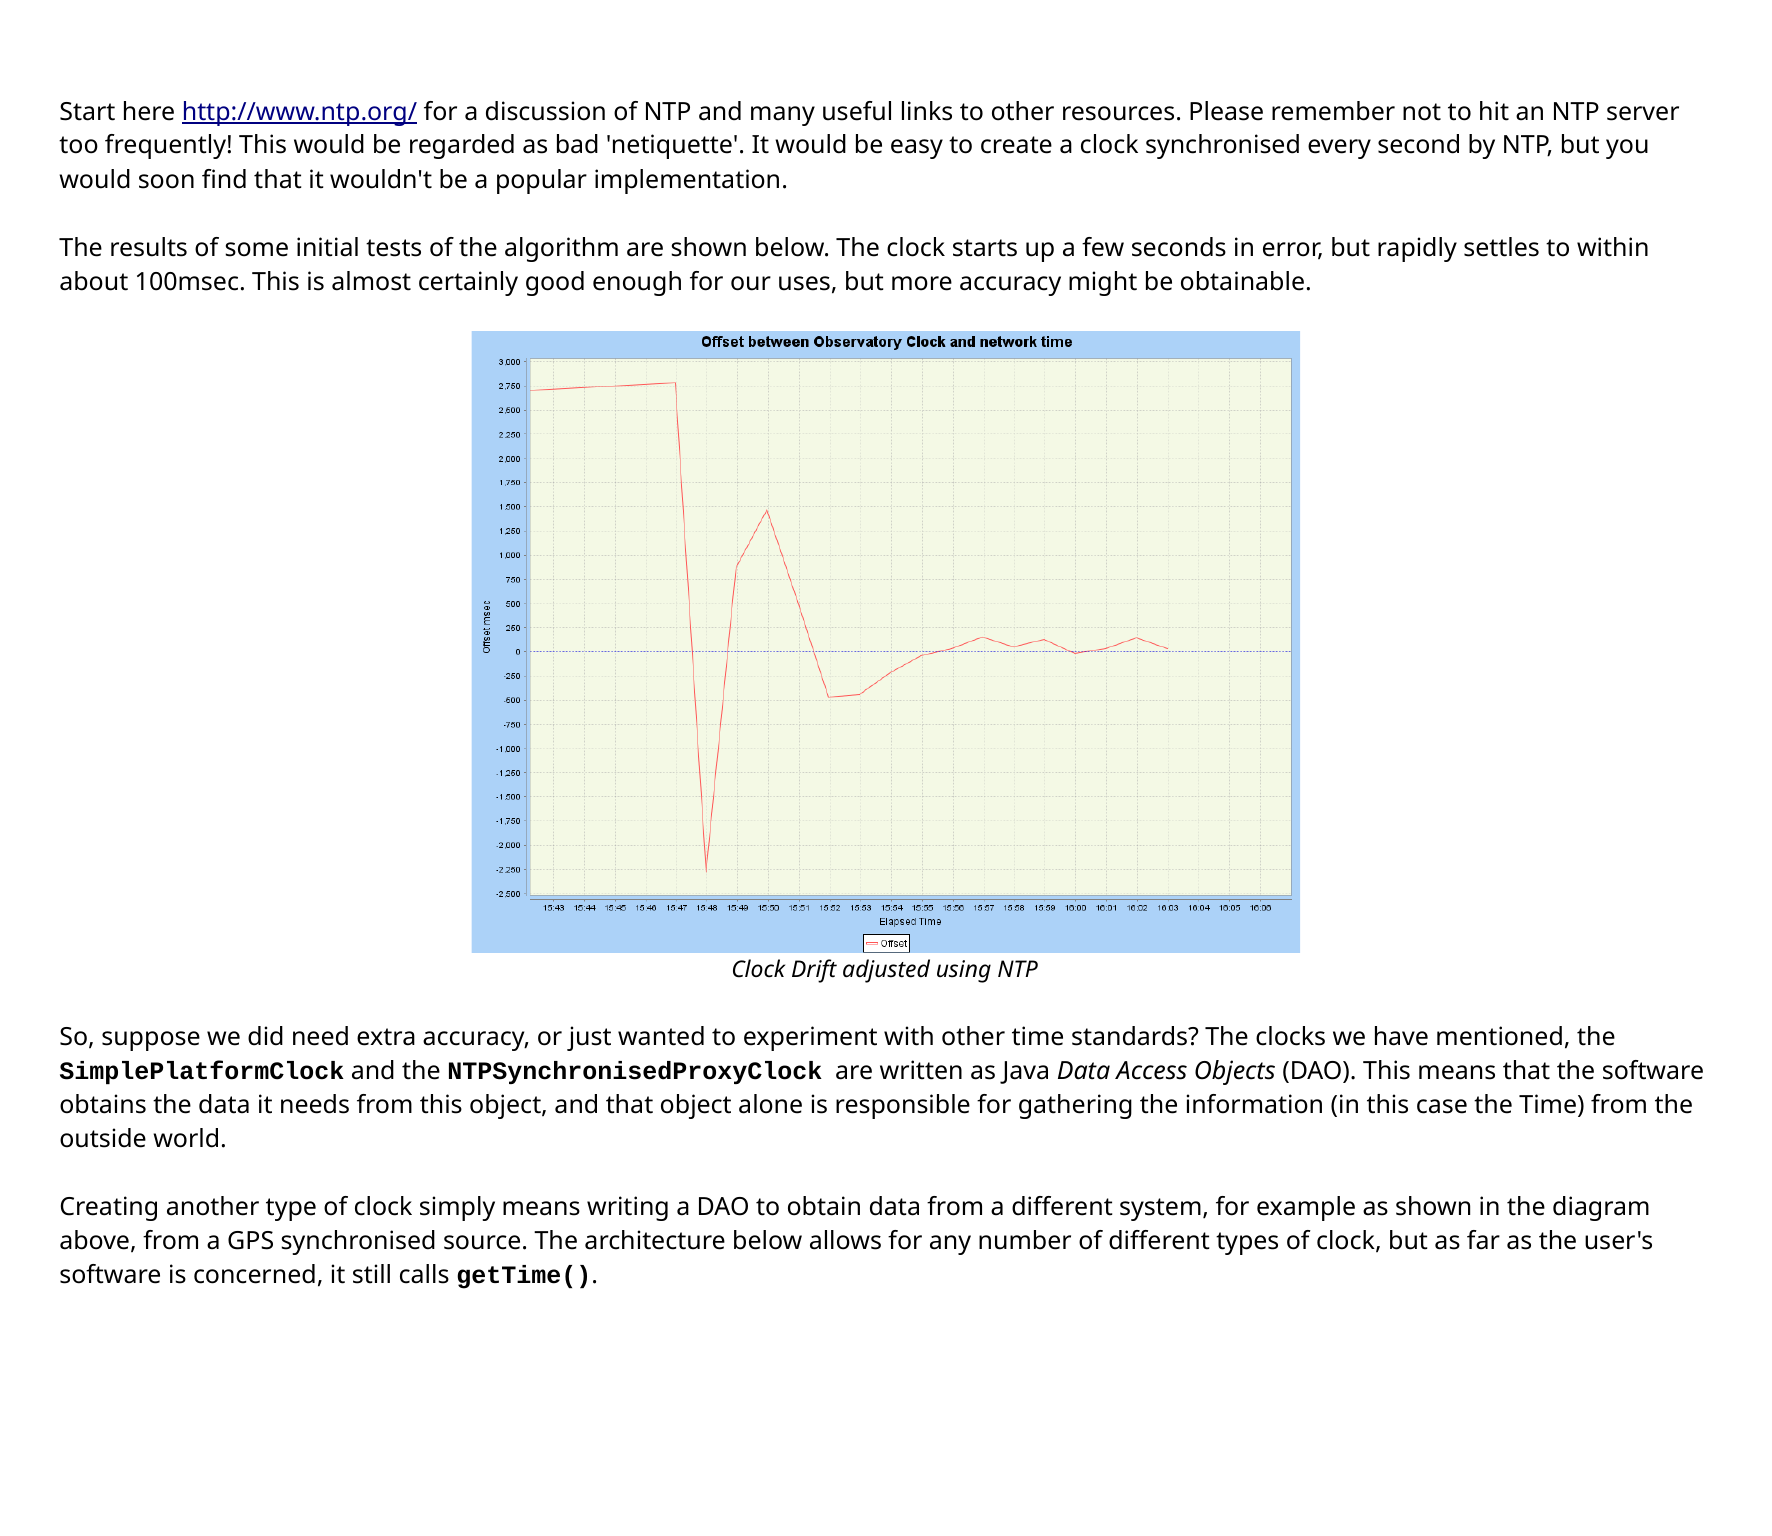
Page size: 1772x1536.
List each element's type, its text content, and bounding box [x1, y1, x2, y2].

text Clock Drift adjusted using NTP [59, 953, 1713, 984]
picture [471, 331, 1300, 953]
text Start here http://www.ntp.org/ for a discussion of NTP and many useful links to other resources. Please remember not to hit an NTP server too frequently! This would be regarded as bad 'netiquette'. It would be easy to create a clock synchronised every second by NTP, but you would soon find that it wouldn't be a popular implementation. [59, 93, 1713, 195]
text The results of some initial tests of the algorithm are shown below. The clock starts up a few seconds in error, but rapidly settles to within about 100msec. This is almost certainly good enough for our uses, but more accuracy might be obtainable. [59, 229, 1713, 297]
text So, suppose we did need extra accuracy, or just wanted to experiment with other time standards? The clocks we have mentioned, the SimplePlatformClock and the NTPSynchronisedProxyClock are written as Java Data Access Objects (DAO). This means that the software obtains the data it needs from this object, and that object alone is responsible for gathering the information (in this case the Time) from the outside world. [59, 1018, 1713, 1155]
text Creating another type of clock simply means writing a DAO to obtain data from a different system, for example as shown in the diagram above, from a GPS synchronised source. The architecture below allows for any number of different types of clock, but as far as the user's software is concerned, it still calls getTime(). [59, 1189, 1713, 1291]
